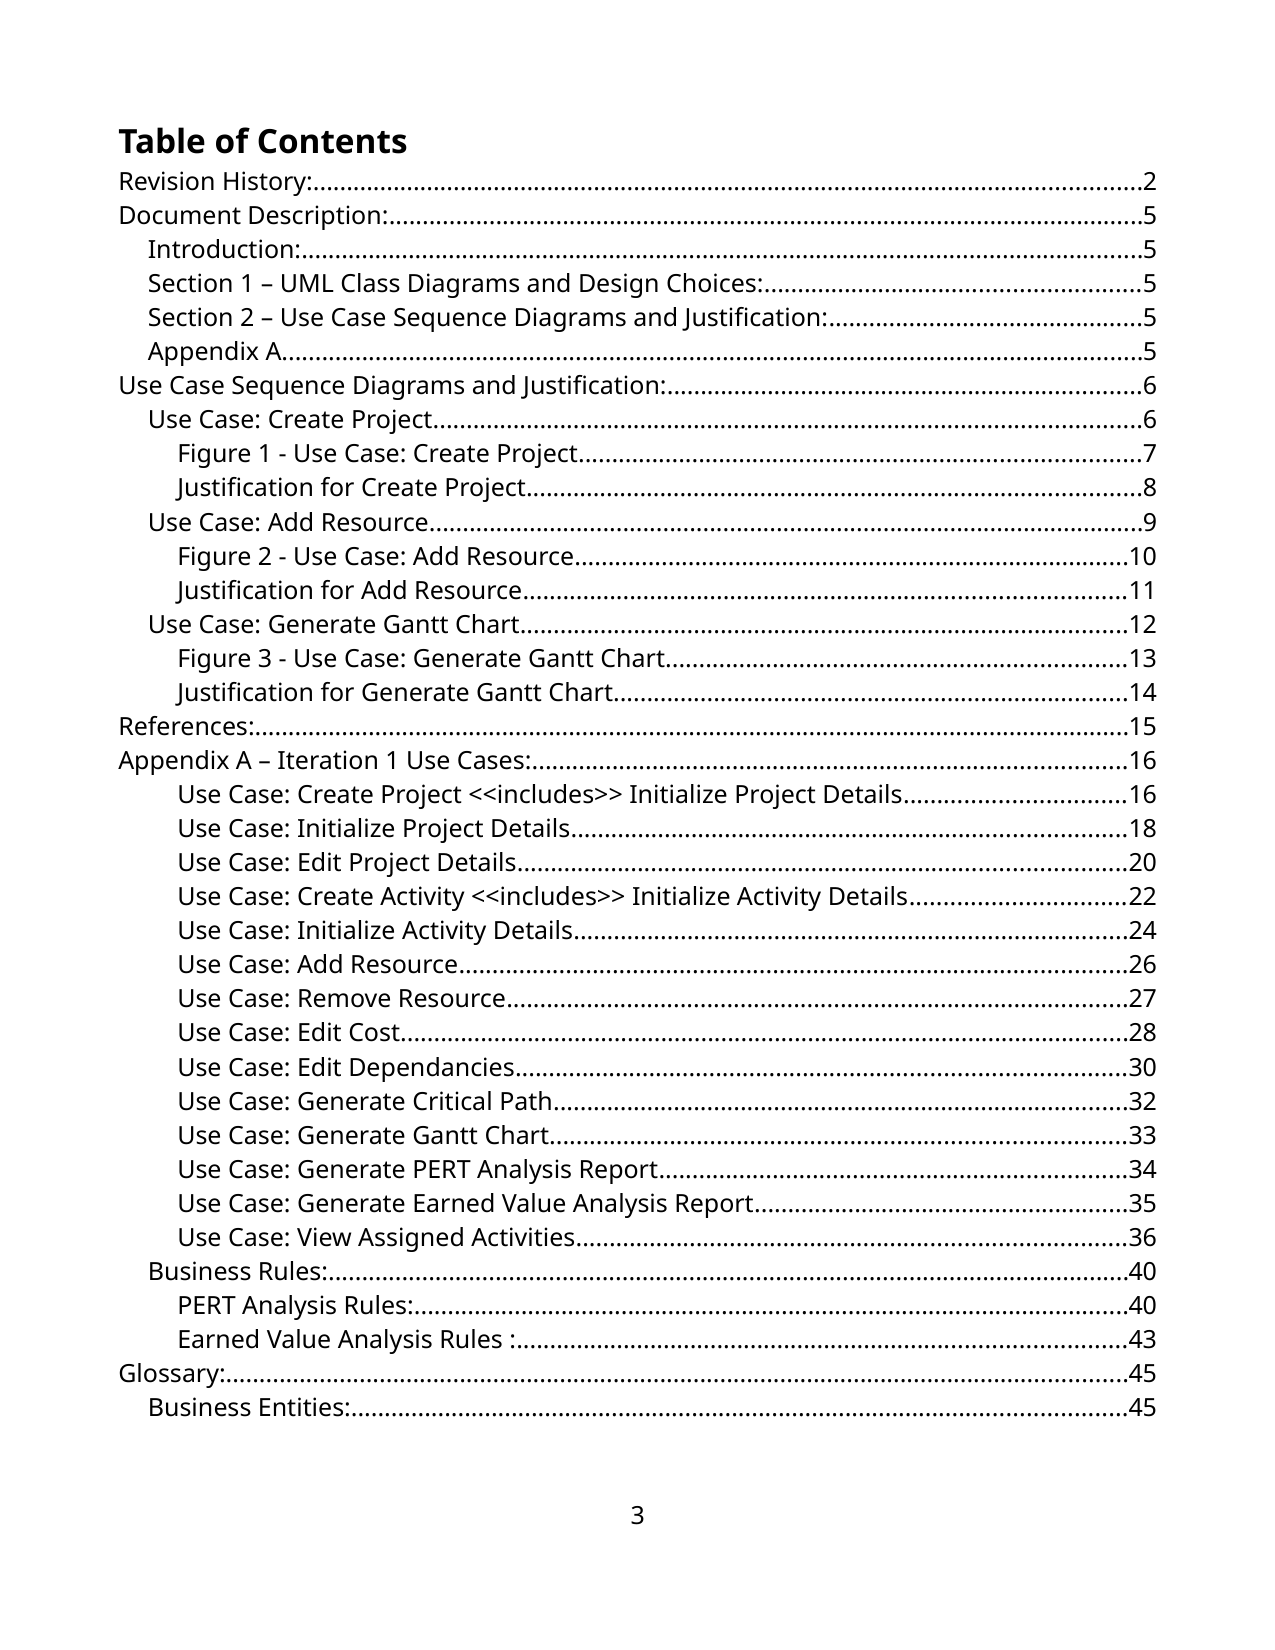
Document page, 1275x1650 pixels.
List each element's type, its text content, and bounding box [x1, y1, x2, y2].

text Use Case: Edit Project Details 20 [177, 845, 1157, 879]
text Use Case: Remove Resource 27 [177, 981, 1157, 1015]
text Business Rules: 40 [148, 1253, 1157, 1288]
text Glossary: 45 [118, 1356, 1157, 1390]
text Use Case: Create Activity <<includes>> Initialize Activity Details 22 [177, 879, 1157, 913]
text Document Description: 5 [118, 198, 1157, 232]
text Use Case: Edit Cost 28 [177, 1015, 1157, 1049]
text Justification for Add Resource 11 [177, 572, 1157, 606]
text Use Case: Initialize Project Details 18 [177, 811, 1157, 845]
text Figure 2 - Use Case: Add Resource 10 [177, 538, 1157, 572]
text Use Case: Add Resource 26 [177, 947, 1157, 981]
subtitle Table of Contents [118, 118, 1157, 163]
text Use Case: Generate Gantt Chart 12 [148, 606, 1157, 640]
text Figure 1 - Use Case: Create Project 7 [177, 436, 1157, 470]
text Use Case: Generate PERT Analysis Report 34 [177, 1151, 1157, 1185]
text Section 2 – Use Case Sequence Diagrams and Justification: 5 [148, 300, 1157, 334]
text Justification for Create Project 8 [177, 470, 1157, 504]
text Use Case: Generate Gantt Chart 33 [177, 1117, 1157, 1151]
text Use Case: Edit Dependancies 30 [177, 1049, 1157, 1083]
text Justification for Generate Gantt Chart 14 [177, 674, 1157, 708]
text Use Case: Create Project <<includes>> Initialize Project Details 16 [177, 777, 1157, 811]
text Use Case: View Assigned Activities 36 [177, 1219, 1157, 1253]
text Appendix A – Iteration 1 Use Cases: 16 [118, 743, 1157, 777]
text Use Case Sequence Diagrams and Justification: 6 [118, 368, 1157, 402]
text PERT Analysis Rules: 40 [177, 1288, 1157, 1322]
text Appendix A 5 [148, 334, 1157, 368]
text Business Entities: 45 [148, 1390, 1157, 1424]
text Revision History: 2 [118, 163, 1157, 198]
text Use Case: Initialize Activity Details 24 [177, 913, 1157, 947]
text Figure 3 - Use Case: Generate Gantt Chart 13 [177, 640, 1157, 674]
text Earned Value Analysis Rules : 43 [177, 1322, 1157, 1356]
text References: 15 [118, 708, 1157, 743]
text Introduction: 5 [148, 232, 1157, 266]
text Use Case: Generate Earned Value Analysis Report 35 [177, 1185, 1157, 1219]
text Use Case: Add Resource 9 [148, 504, 1157, 538]
text Section 1 – UML Class Diagrams and Design Choices: 5 [148, 266, 1157, 300]
text Use Case: Create Project 6 [148, 402, 1157, 436]
text Use Case: Generate Critical Path 32 [177, 1083, 1157, 1117]
